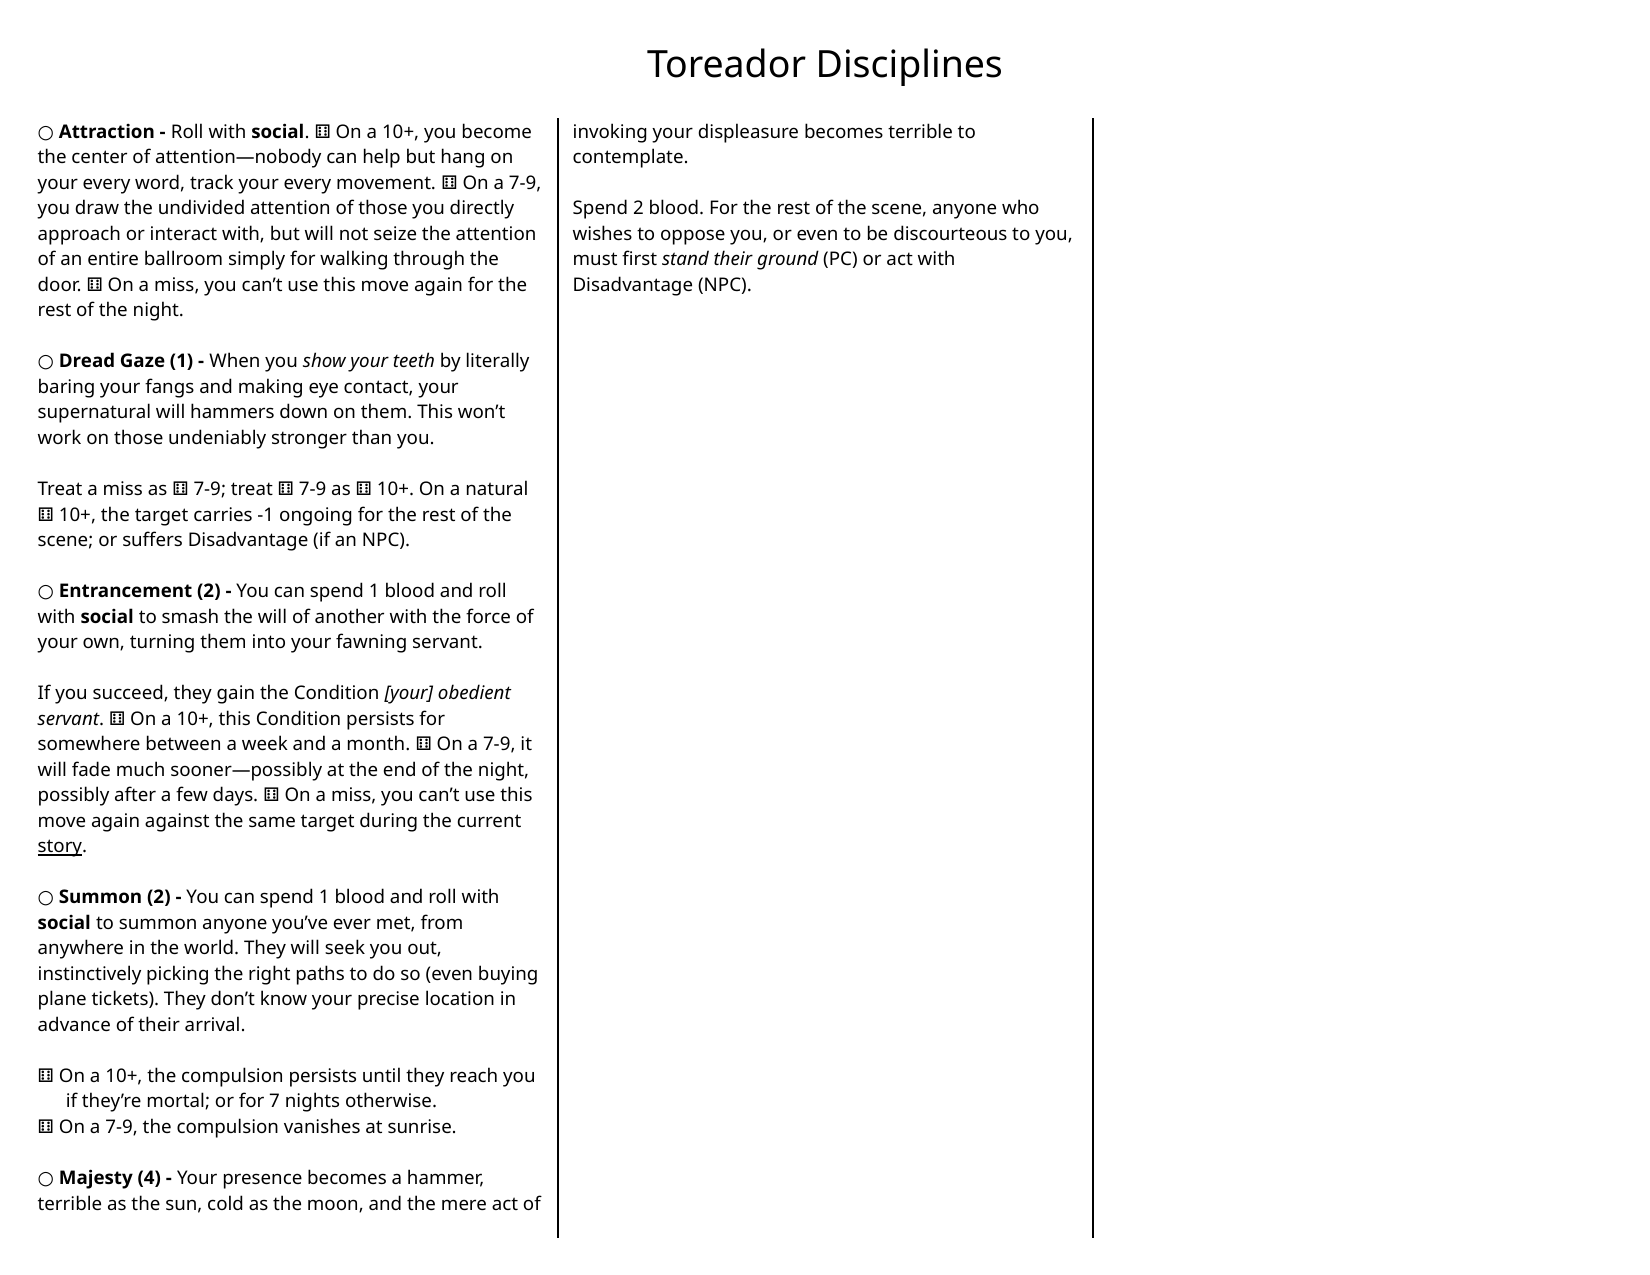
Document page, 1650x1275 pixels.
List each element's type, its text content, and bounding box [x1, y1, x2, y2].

text If you succeed, they gain the Condition [your] obedient servant. ⚅ On a 10+, this Condition persists for somewhere between a week and a month. ⚅ On a 7-9, it will fade much sooner—possibly at the end of the night, possibly after a few days. ⚅ On a miss, you can’t use this move again against the same target during the current story. [37, 679, 542, 884]
text Treat a miss as ⚅ 7-9; treat ⚅ 7-9 as ⚅ 10+. On a natural ⚅ 10+, the target carries -1 ongoing for the rest of the scene; or suffers Disadvantage (if an NPC). [37, 475, 542, 552]
text invoking your displeasure becomes terrible to contemplate. [572, 118, 1077, 169]
text ○ Entrancement (2) - You can spend 1 blood and roll with social to smash the will of another with the force of your own, turning them into your fawning servant. [37, 577, 542, 654]
text ○ Majesty (4) - Your presence becomes a hammer, terrible as the sun, cold as the moon, and the mere act of [37, 1164, 542, 1215]
text Spend 2 blood. For the rest of the scene, anyone who wishes to oppose you, or even to be discourteous to you, must first stand their ground (PC) or act with Disadvantage (NPC). [572, 194, 1077, 297]
text ○ Summon (2) - You can spend 1 blood and roll with social to summon anyone you’ve ever met, from anywhere in the world. They will seek you out, instinctively picking the right paths to do so (even buying plane tickets). They don’t know your precise location in advance of their arrival. [37, 884, 542, 1037]
text ○ Attraction - Roll with social. ⚅ On a 10+, you become the center of attention—nobody can help but hang on your every word, track your every movement. ⚅ On a 7-9, you draw the undivided attention of those you directly approach or interact with, but will not seize the attention of an entire ballroom simply for walking through the door. ⚅ On a miss, you can’t use this move again for the rest of the night. [37, 118, 542, 322]
text ⚅ On a 7-9, the compulsion vanishes at sunrise. [37, 1113, 542, 1164]
text ○ Dread Gaze (1) - When you show your teeth by literally baring your fangs and making eye contact, your supernatural will hammers down on them. This won’t work on those undeniably stronger than you. [37, 348, 542, 450]
text ⚅ On a 10+, the compulsion persists until they reach you if they’re mortal; or for 7 nights otherwise. [37, 1062, 542, 1113]
